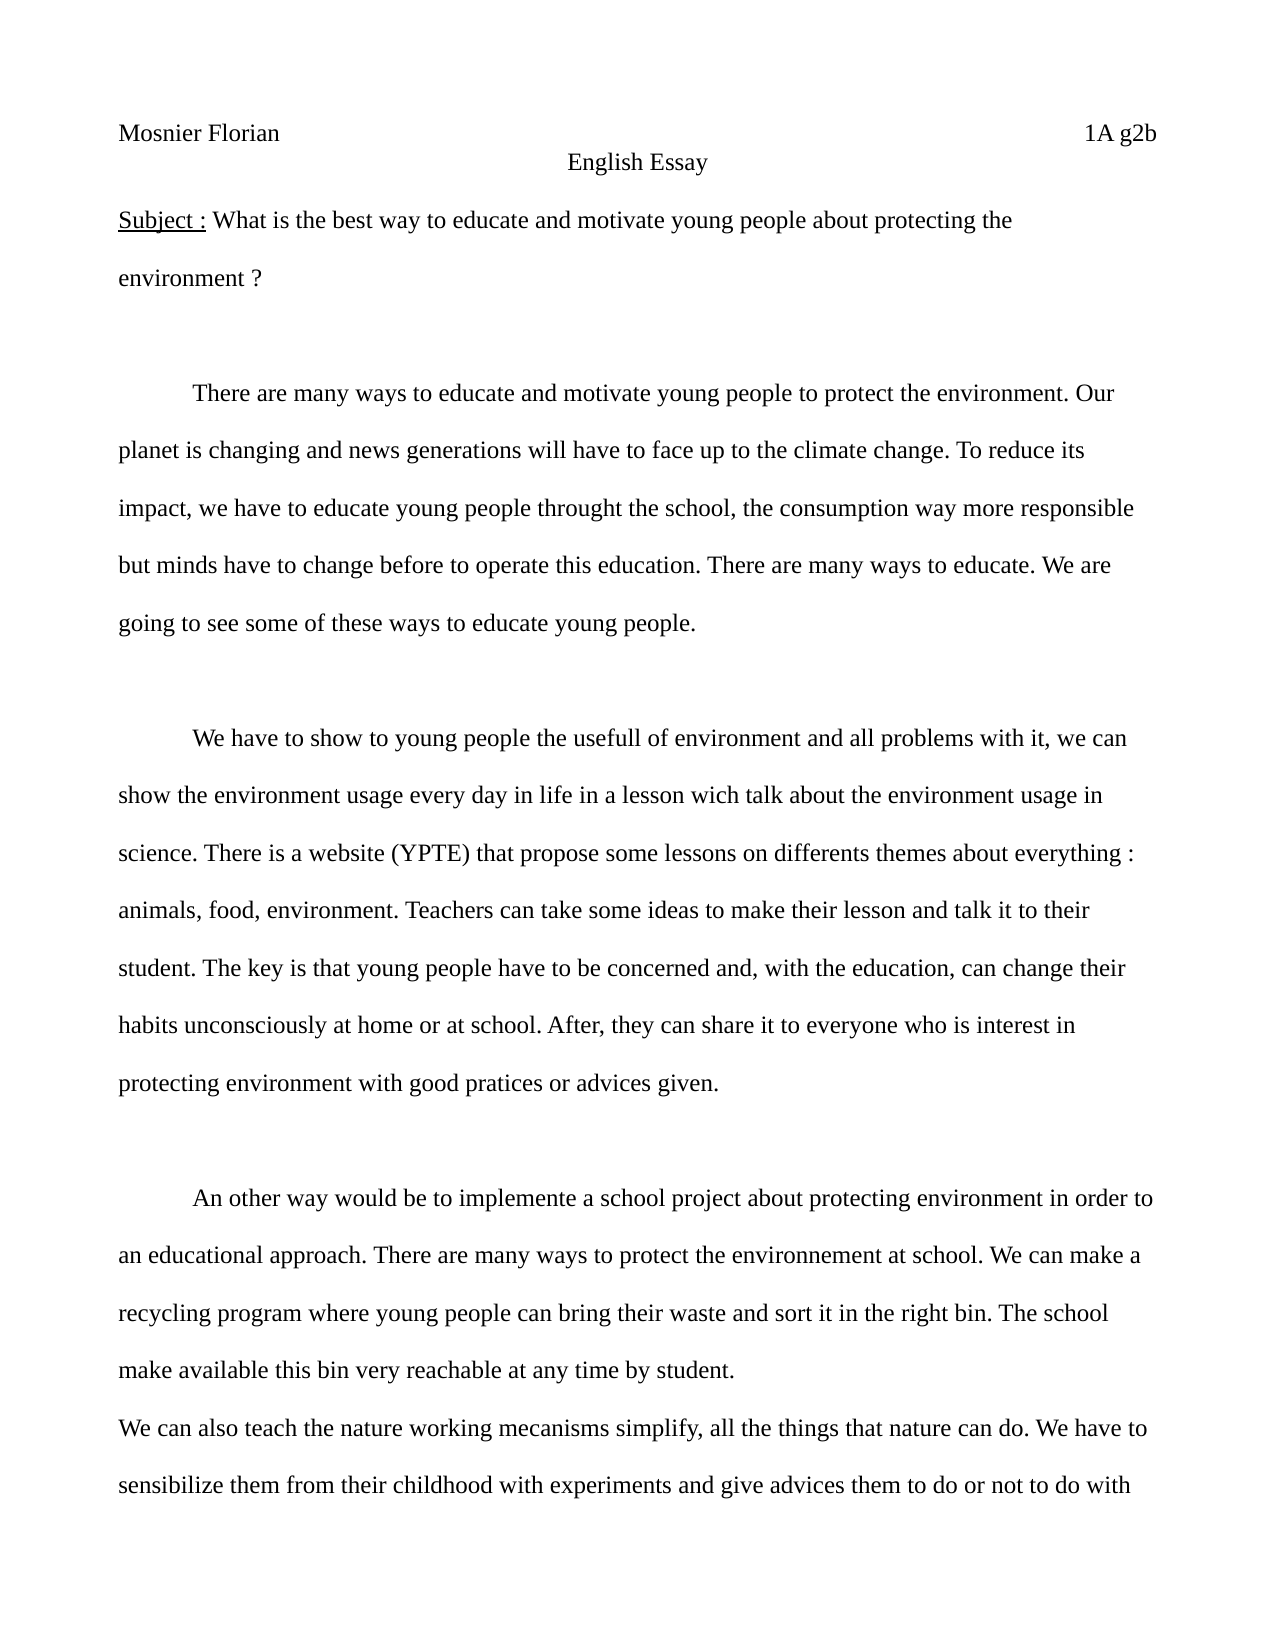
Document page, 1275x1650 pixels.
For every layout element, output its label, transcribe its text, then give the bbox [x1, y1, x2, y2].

text There are many ways to educate and motivate young people to protect the environment. Our planet is changing and news generations will have to face up to the climate change. To reduce its impact, we have to educate young people throught the school, the consumption way more responsible but minds have to change before to operate this education. There are many ways to educate. We are going to see some of these ways to educate young people. [118, 378, 1157, 636]
text We have to show to young people the usefull of environment and all problems with it, we can show the environment usage every day in life in a lesson wich talk about the environment usage in science. There is a website (YPTE) that propose some lessons on differents themes about everything : [118, 723, 1157, 866]
text An other way would be to implemente a school project about protecting environment in order to an educational approach. There are many ways to protect the environnement at school. We can make a recycling program where young people can bring their waste and sort it in the right bin. The school make available this bin very reachable at any time by student. [118, 1183, 1157, 1384]
text We can also teach the nature working mecanisms simplify, all the things that nature can do. We have to sensibilize them from their childhood with experiments and give advices them to do or not to do with [118, 1413, 1157, 1499]
text Subject : What is the best way to educate and motivate young people about protecting the environment ? [118, 205, 1157, 291]
text animals, food, environment. Teachers can take some ideas to make their lesson and talk it to their student. The key is that young people have to be concerned and, with the education, can change their habits unconsciously at home or at school. After, they can share it to everyone who is interest in protecting environment with good pratices or advices given. [118, 895, 1157, 1096]
